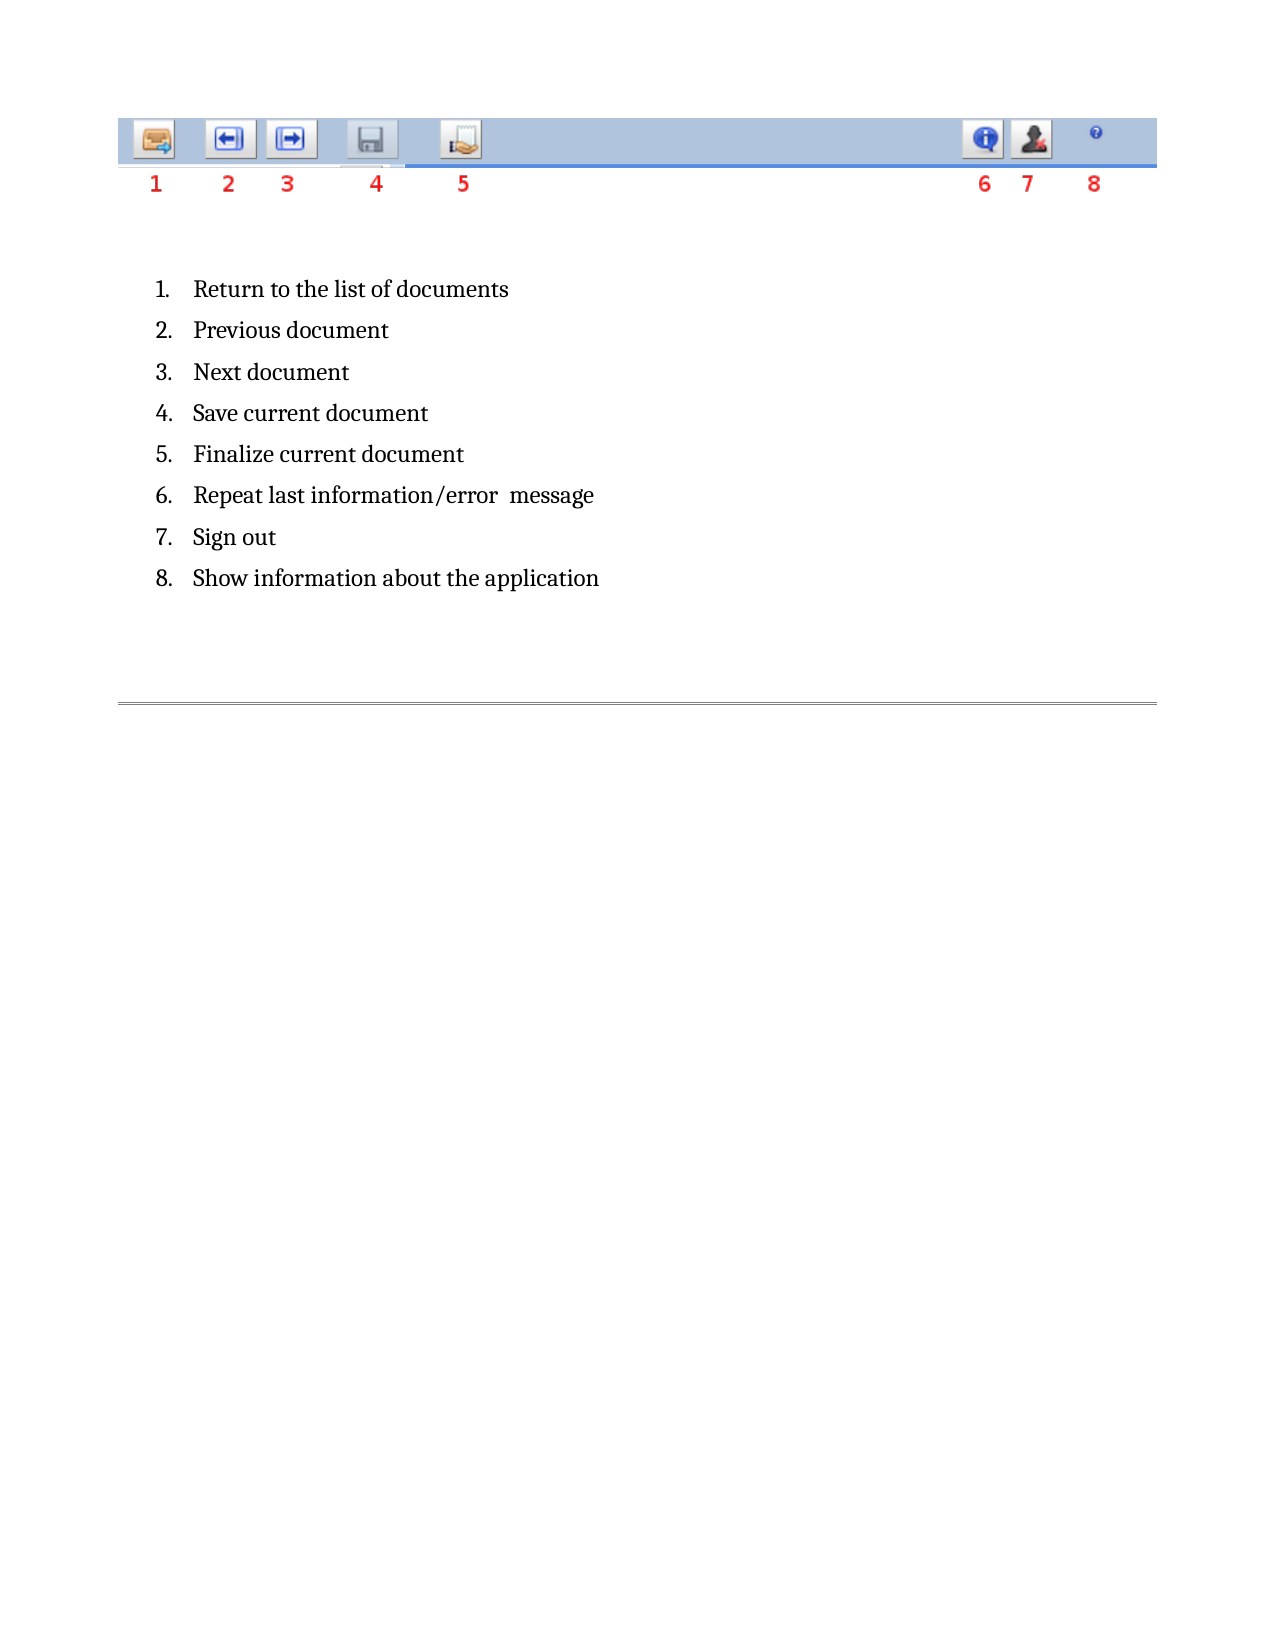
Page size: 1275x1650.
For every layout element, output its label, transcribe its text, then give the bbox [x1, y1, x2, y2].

list Repeat last information/error message [156, 481, 1157, 510]
list Next document [156, 358, 1157, 386]
list Previous document [156, 316, 1157, 345]
list Return to the list of documents [156, 275, 1157, 304]
list Sign out [156, 523, 1157, 551]
list Save current document [156, 399, 1157, 428]
list Finalize current document [156, 440, 1157, 469]
picture [118, 118, 1157, 193]
list Show information about the application [156, 564, 1157, 593]
